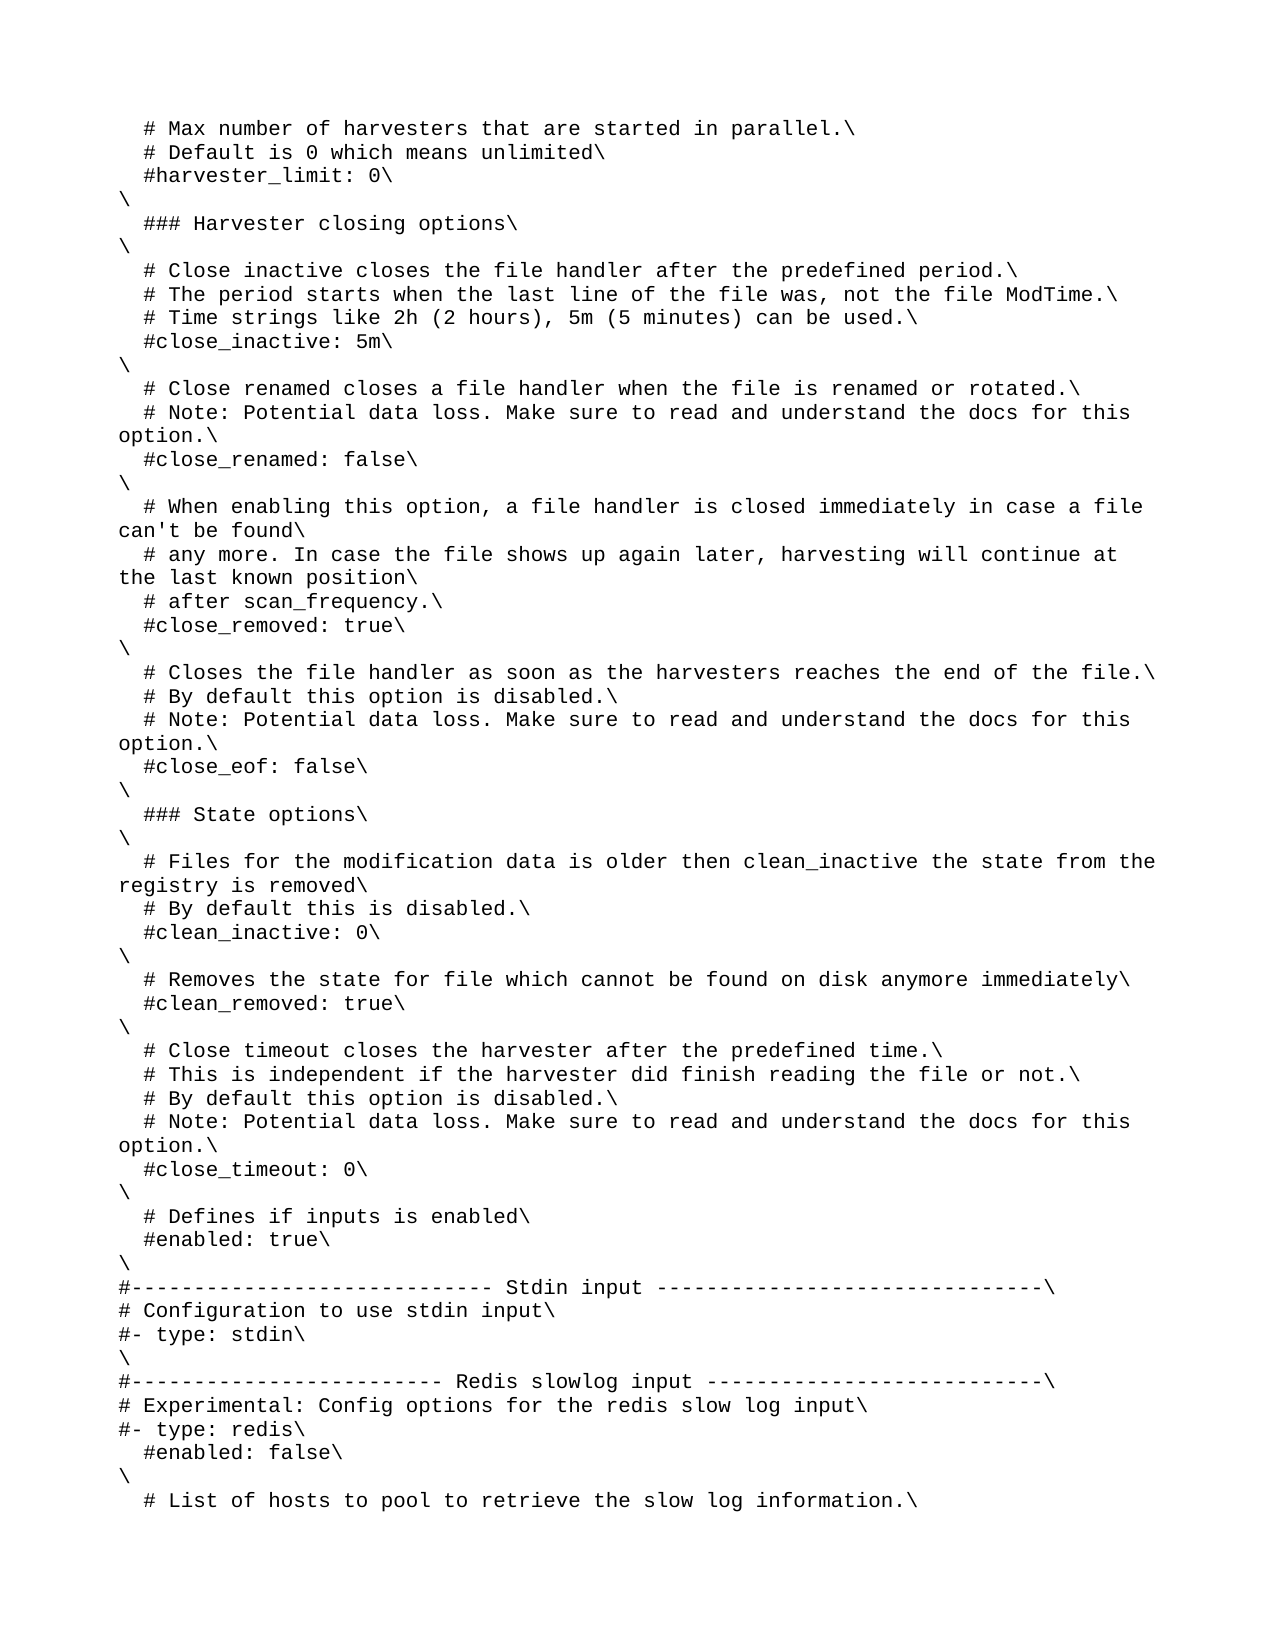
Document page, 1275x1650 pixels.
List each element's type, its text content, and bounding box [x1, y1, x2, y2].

text ### State options\ [118, 804, 1157, 827]
text # Max number of harvesters that are started in parallel.\ [118, 118, 1157, 142]
text \ [118, 1253, 1157, 1277]
text #close_timeout: 0\ [118, 1158, 1157, 1182]
text #close_inactive: 5m\ [118, 331, 1157, 354]
text # Time strings like 2h (2 hours), 5m (5 minutes) can be used.\ [118, 307, 1157, 331]
text # List of hosts to pool to retrieve the slow log information.\ [118, 1489, 1157, 1513]
text # The period starts when the last line of the file was, not the file ModTime.\ [118, 284, 1157, 307]
text #- type: redis\ [118, 1419, 1157, 1442]
text # By default this is disabled.\ [118, 898, 1157, 922]
text #------------------------- Redis slowlog input ---------------------------\ [118, 1371, 1157, 1395]
text \ [118, 236, 1157, 260]
text \ [118, 1466, 1157, 1489]
text # Defines if inputs is enabled\ [118, 1206, 1157, 1229]
text # Files for the modification data is older then clean_inactive the state from the registry is removed\ [118, 851, 1157, 898]
text # Default is 0 which means unlimited\ [118, 142, 1157, 165]
text ### Harvester closing options\ [118, 213, 1157, 236]
text # By default this option is disabled.\ [118, 1088, 1157, 1111]
text # Configuration to use stdin input\ [118, 1300, 1157, 1324]
text # Close renamed closes a file handler when the file is renamed or rotated.\ [118, 378, 1157, 402]
text # Closes the file handler as soon as the harvesters reaches the end of the file.\ [118, 662, 1157, 686]
text \ [118, 827, 1157, 851]
text #----------------------------- Stdin input -------------------------------\ [118, 1277, 1157, 1300]
text # Removes the state for file which cannot be found on disk anymore immediately\ [118, 969, 1157, 993]
text \ [118, 1017, 1157, 1040]
text \ [118, 354, 1157, 378]
text # Close timeout closes the harvester after the predefined time.\ [118, 1040, 1157, 1064]
text # after scan_frequency.\ [118, 591, 1157, 615]
text # By default this option is disabled.\ [118, 686, 1157, 709]
text \ [118, 189, 1157, 213]
text # This is independent if the harvester did finish reading the file or not.\ [118, 1064, 1157, 1088]
text # any more. In case the file shows up again later, harvesting will continue at the last known position\ [118, 544, 1157, 591]
text #close_renamed: false\ [118, 449, 1157, 473]
text #clean_removed: true\ [118, 993, 1157, 1017]
text \ [118, 473, 1157, 496]
text #enabled: false\ [118, 1442, 1157, 1466]
text # Note: Potential data loss. Make sure to read and understand the docs for this option.\ [118, 402, 1157, 449]
text # Note: Potential data loss. Make sure to read and understand the docs for this option.\ [118, 709, 1157, 757]
text \ [118, 780, 1157, 804]
text # Close inactive closes the file handler after the predefined period.\ [118, 260, 1157, 284]
text # When enabling this option, a file handler is closed immediately in case a file can't be found\ [118, 496, 1157, 544]
text #enabled: true\ [118, 1229, 1157, 1253]
text \ [118, 946, 1157, 969]
text #clean_inactive: 0\ [118, 922, 1157, 946]
text #close_removed: true\ [118, 615, 1157, 638]
text #harvester_limit: 0\ [118, 165, 1157, 189]
text #- type: stdin\ [118, 1324, 1157, 1348]
text \ [118, 1182, 1157, 1206]
text # Note: Potential data loss. Make sure to read and understand the docs for this option.\ [118, 1111, 1157, 1158]
text \ [118, 1348, 1157, 1371]
text \ [118, 638, 1157, 662]
text #close_eof: false\ [118, 757, 1157, 780]
text # Experimental: Config options for the redis slow log input\ [118, 1395, 1157, 1419]
